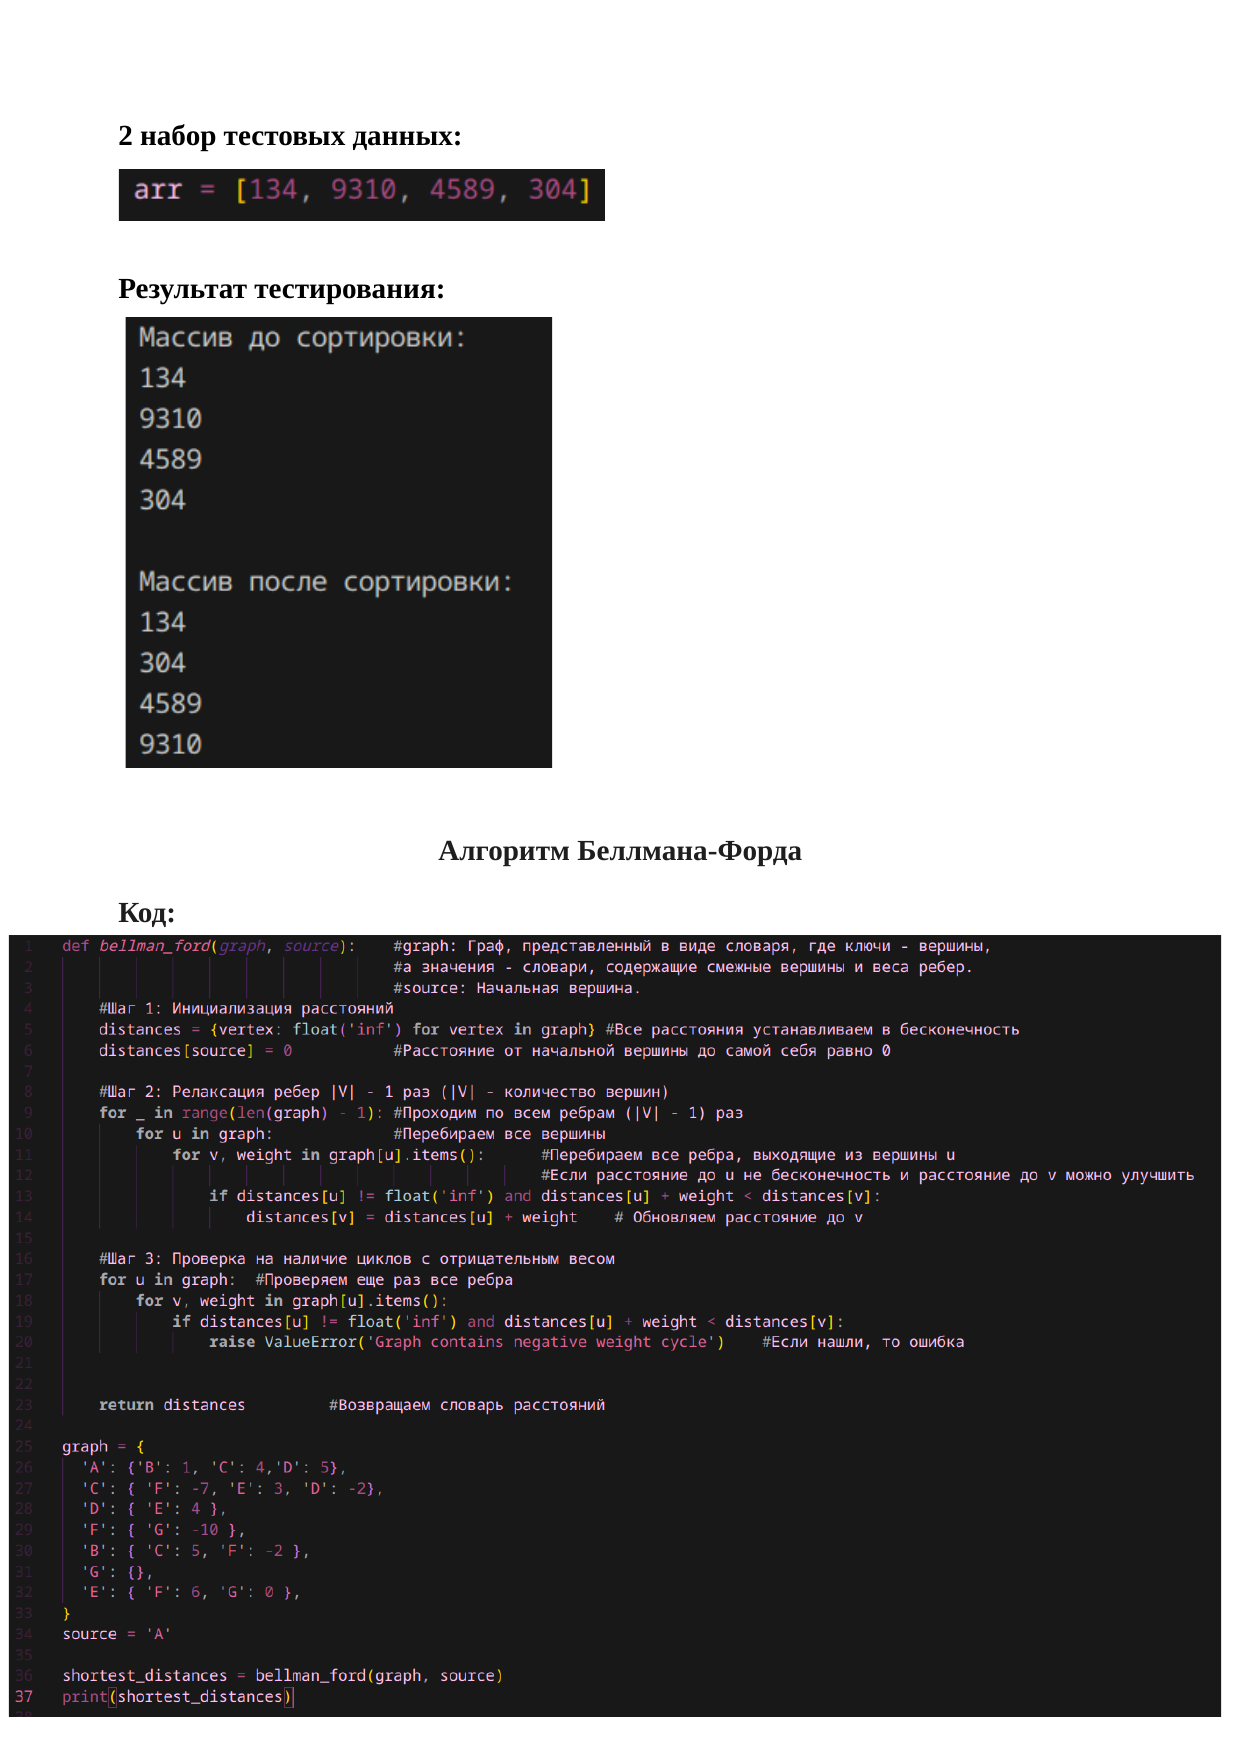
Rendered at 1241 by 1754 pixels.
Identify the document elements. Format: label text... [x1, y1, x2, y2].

text 2 набор тестовых данных: [118, 118, 1122, 152]
picture [118, 169, 605, 221]
text Код: [118, 895, 1122, 928]
picture [8, 935, 1222, 1717]
text Результат тестирования: [118, 271, 1122, 305]
text Алгоритм Беллмана-Форда [118, 833, 1122, 866]
picture [125, 317, 553, 768]
